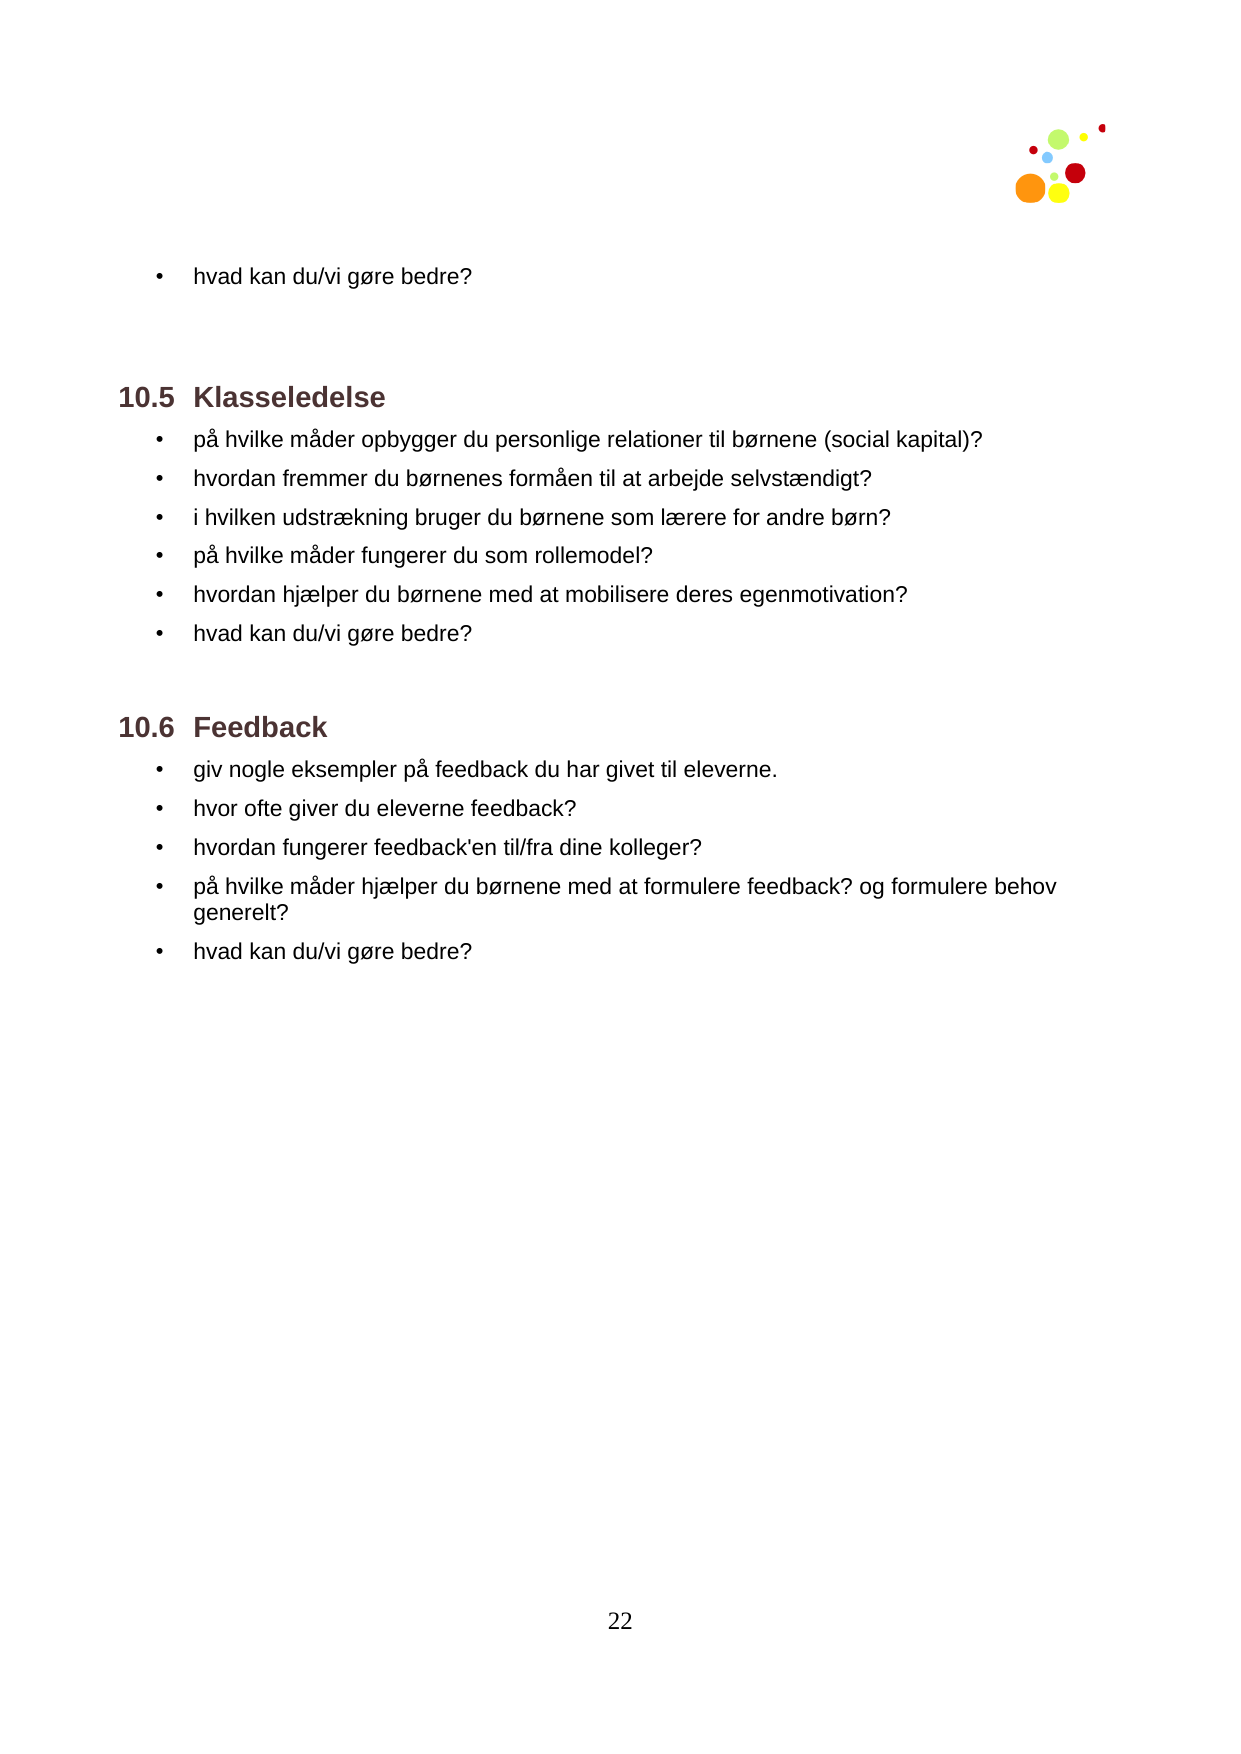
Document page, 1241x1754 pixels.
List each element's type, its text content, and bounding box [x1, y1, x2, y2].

list på hvilke måder opbygger du personlige relationer til børnene (social kapital)? [156, 426, 1122, 452]
list hvordan hjælper du børnene med at mobilisere deres egenmotivation? [156, 581, 1122, 607]
list på hvilke måder hjælper du børnene med at formulere feedback? og formulere behov generelt? [156, 873, 1122, 926]
list hvad kan du/vi gøre bedre? [156, 938, 1122, 991]
list hvad kan du/vi gøre bedre? [156, 620, 1122, 673]
list hvad kan du/vi gøre bedre? [156, 263, 1122, 342]
list giv nogle eksempler på feedback du har givet til eleverne. [156, 756, 1122, 783]
subtitle Feedback [118, 710, 1122, 744]
subtitle Klasseledelse [118, 380, 1122, 413]
list i hvilken udstrækning bruger du børnene som lærere for andre børn? [156, 503, 1122, 530]
list hvordan fremmer du børnenes formåen til at arbejde selvstændigt? [156, 464, 1122, 491]
picture [1015, 124, 1106, 203]
list på hvilke måder fungerer du som rollemodel? [156, 542, 1122, 569]
list hvor ofte giver du eleverne feedback? [156, 795, 1122, 821]
list hvordan fungerer feedback'en til/fra dine kolleger? [156, 834, 1122, 860]
